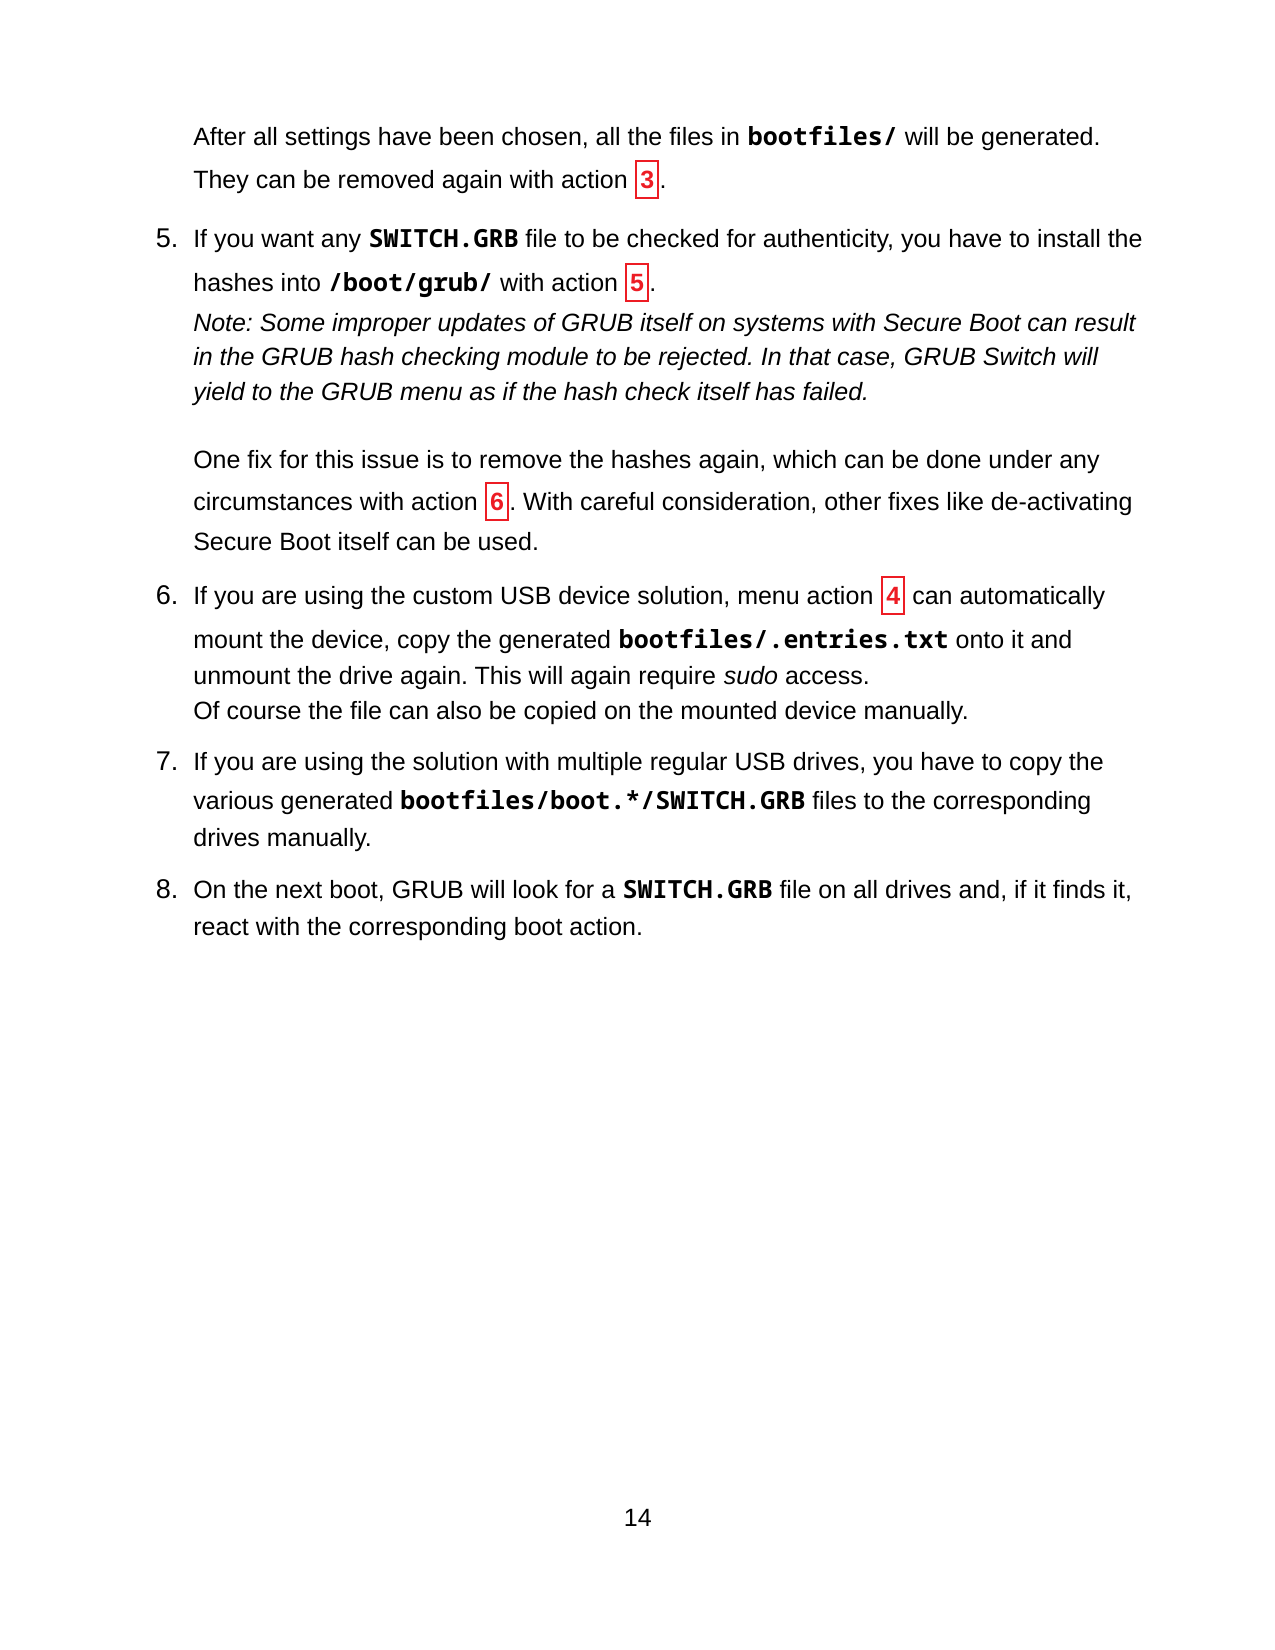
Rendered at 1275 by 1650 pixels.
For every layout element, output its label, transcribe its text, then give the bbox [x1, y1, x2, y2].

list If you are using the solution with multiple regular USB drives, you have to copy the various generated bootfiles/boot.*/SWITCH.GRB files to the corresponding drives manually. [156, 745, 1157, 851]
list On the next boot, GRUB will look for a SWITCH.GRB file on all drives and, if it finds it, react with the corresponding boot action. [156, 872, 1157, 940]
list If you are using the custom USB device solution, menu action 4 can automatically mount the device, copy the generated bootfiles/.entries.txt onto it and unmount the drive again. This will again require sudo access. Of course the file can also be copied on the mounted device manually. [156, 576, 1157, 724]
list If you want any SWITCH.GRB file to be checked for authenticity, you have to install the hashes into /boot/grub/ with action 5. Note: Some improper updates of GRUB itself on systems with Secure Boot can result in the GRUB hash checking module to be rejected. In that case, GRUB Switch will yield to the GRUB menu as if the hash check itself has failed. One fix for this issue is to remove the hashes again, which can be done under any circumstances with action 6. With careful consideration, other fixes like de-activating Secure Boot itself can be used. [156, 221, 1157, 555]
list After all settings have been chosen, all the files in bootfiles/ will be generated. They can be removed again with action 3. [156, 118, 1157, 199]
